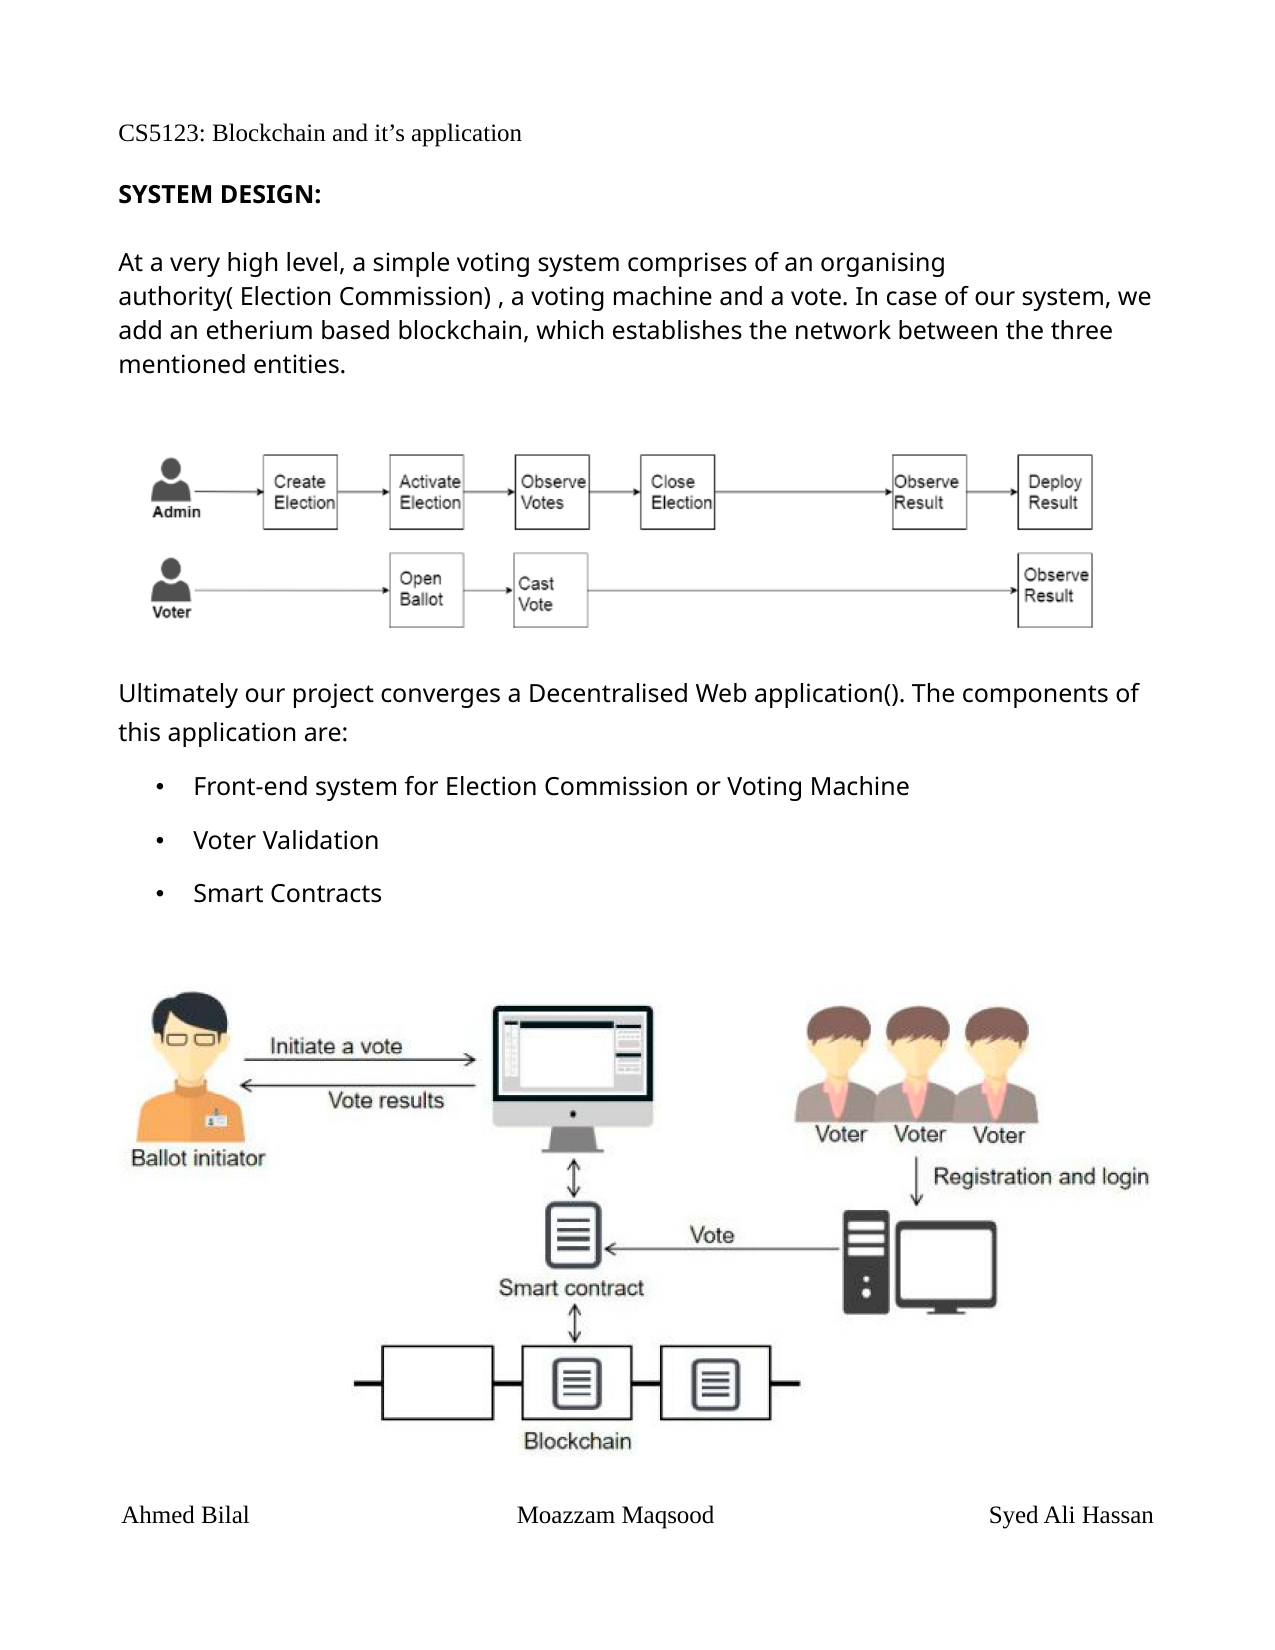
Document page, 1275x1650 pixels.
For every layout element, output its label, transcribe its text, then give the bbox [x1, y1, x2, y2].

list Front-end system for Election Commission or Voting Machine [156, 769, 1157, 803]
text SYSTEM DESIGN: [118, 176, 1157, 210]
picture [118, 983, 1157, 1457]
text Ultimately our project converges a Decentralised Web application(). The components of this application are: [118, 676, 1157, 749]
picture [118, 414, 1157, 642]
list Smart Contracts [156, 876, 1157, 910]
list Voter Validation [156, 822, 1157, 856]
text At a very high level, a simple voting system comprises of an organising authority( Election Commission) , a voting machine and a vote. In case of our system, we add an etherium based blockchain, which establishes the network between the three mentioned entities. [118, 244, 1157, 381]
